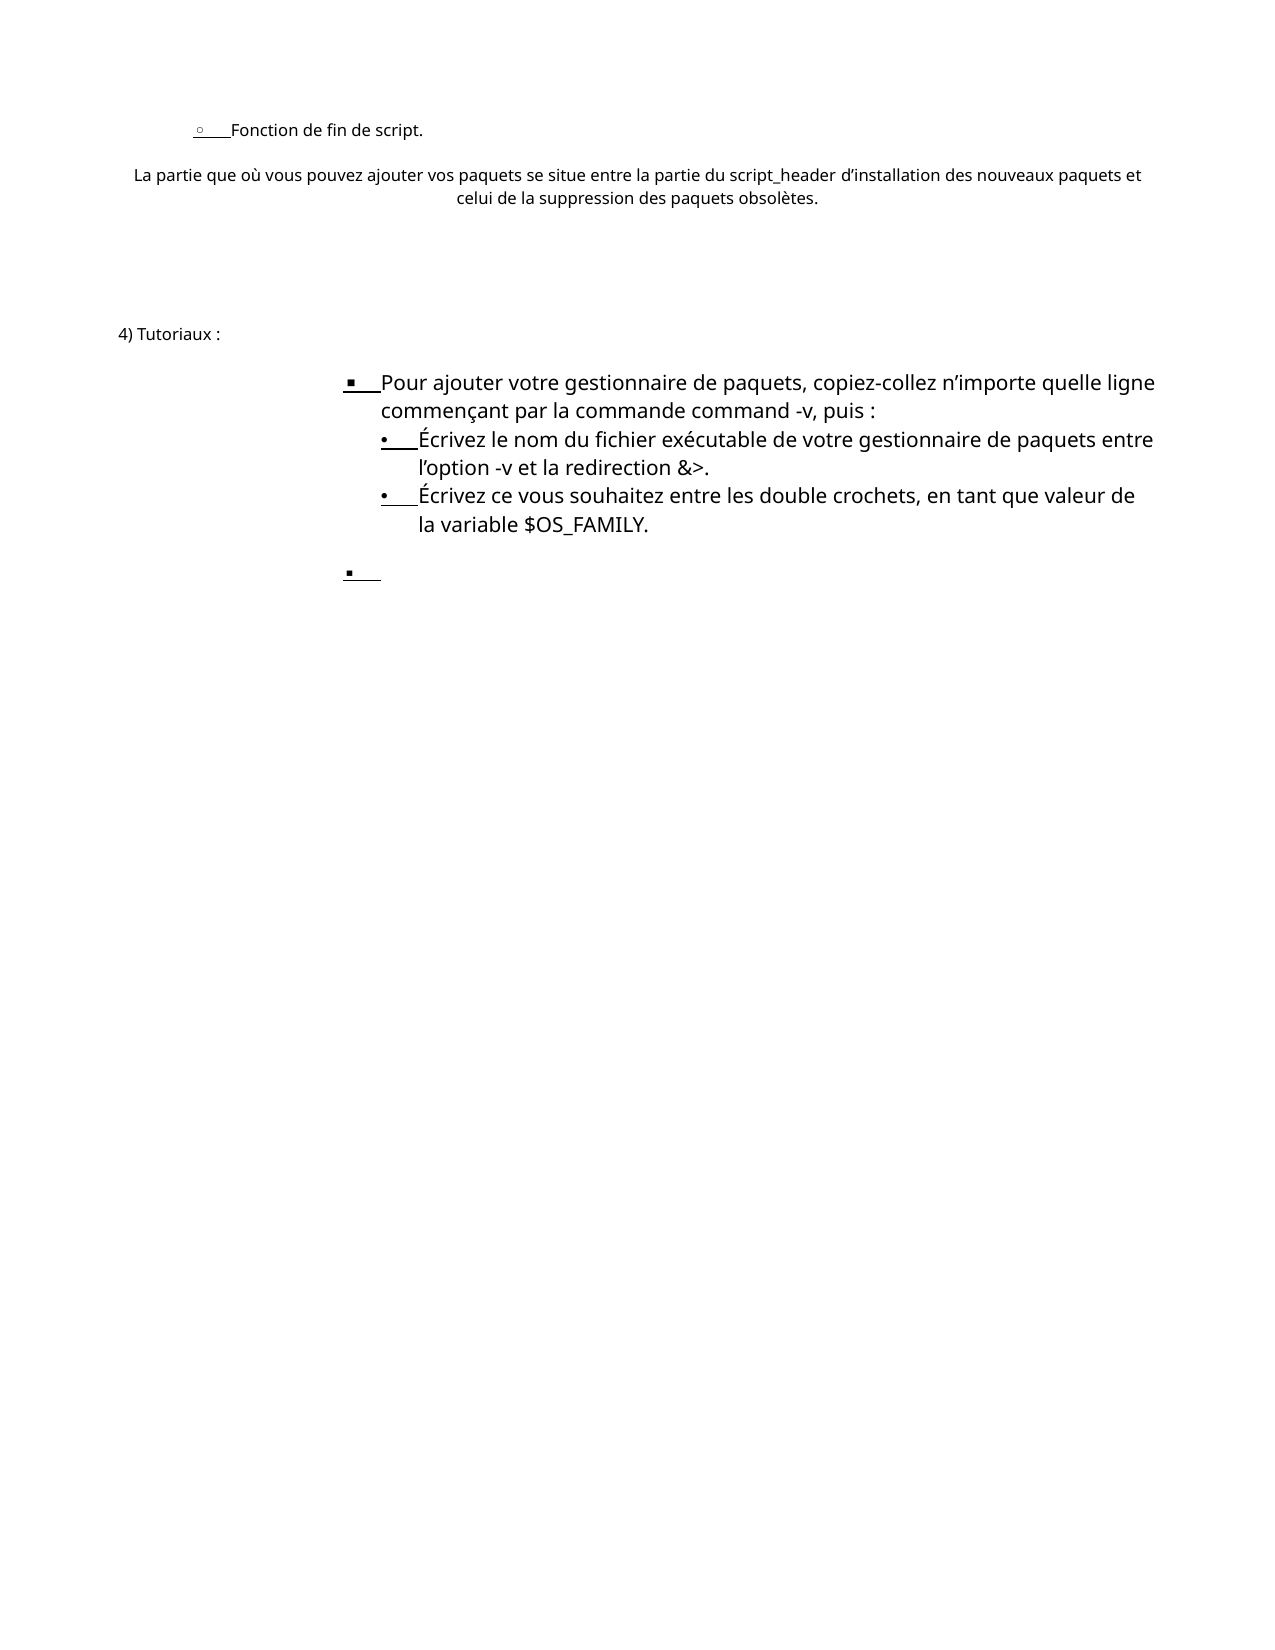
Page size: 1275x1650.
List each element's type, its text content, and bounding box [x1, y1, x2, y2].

list Écrivez le nom du fichier exécutable de votre gestionnaire de paquets entre l’option -v et la redirection &>. [381, 425, 1157, 482]
text La partie que où vous pouvez ajouter vos paquets se situe entre la partie du script_header d’installation des nouveaux paquets et celui de la suppression des paquets obsolètes. [118, 163, 1157, 209]
list Fonction de fin de script. [193, 118, 1157, 141]
list Pour ajouter votre gestionnaire de paquets, copiez-collez n’importe quelle ligne commençant par la commande command -v, puis : [343, 368, 1157, 425]
list Écrivez ce vous souhaitez entre les double crochets, en tant que valeur de la variable $OS_FAMILY. [381, 482, 1157, 538]
text 4) Tutoriaux : [118, 322, 1157, 345]
